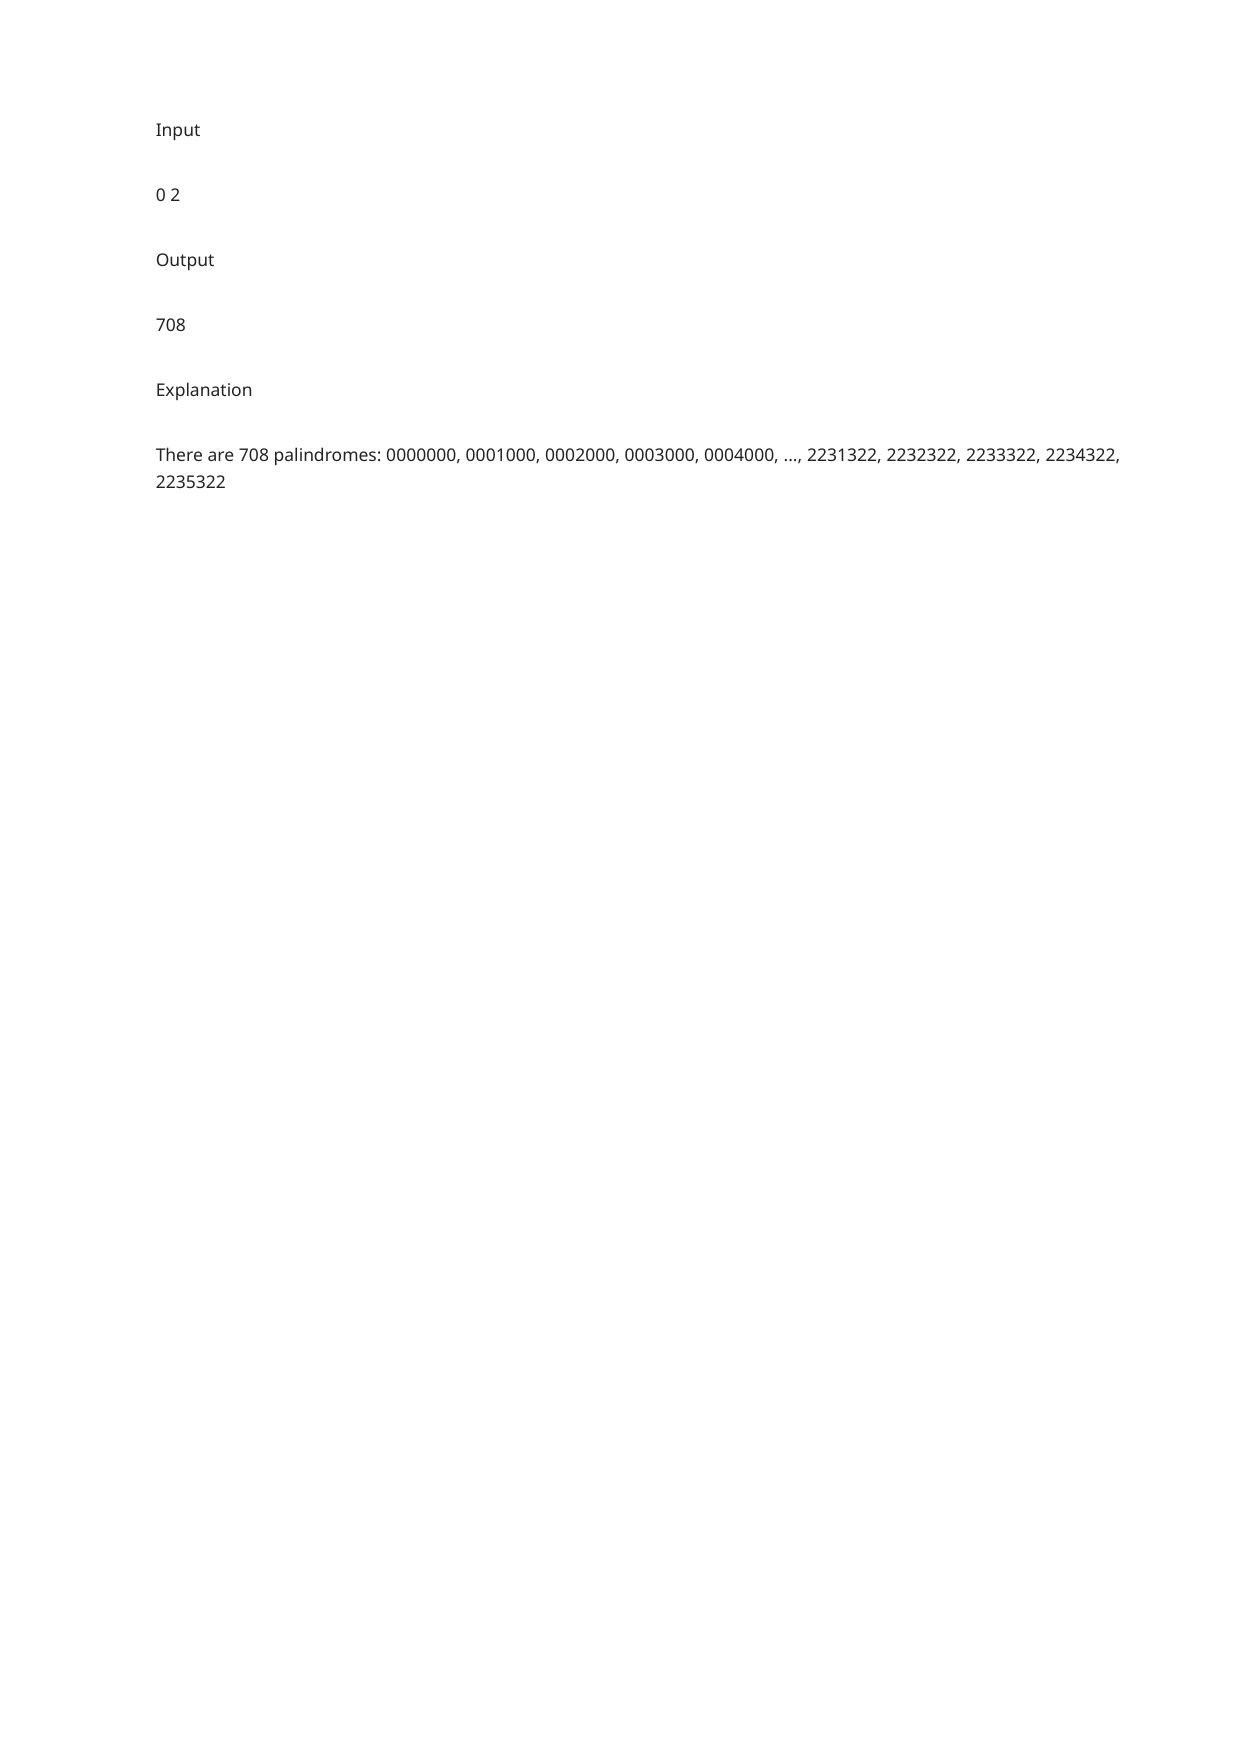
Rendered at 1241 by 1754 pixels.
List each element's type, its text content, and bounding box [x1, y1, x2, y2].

text There are 708 palindromes: 0000000, 0001000, 0002000, 0003000, 0004000, ..., 2231322, 2232322, 2233322, 2234322, 2235322 [156, 443, 1122, 494]
text 708 [156, 313, 1122, 337]
text Explanation [156, 378, 1122, 402]
text Output [156, 248, 1122, 272]
text Input [156, 118, 1122, 142]
text 0 2 [156, 183, 1122, 207]
